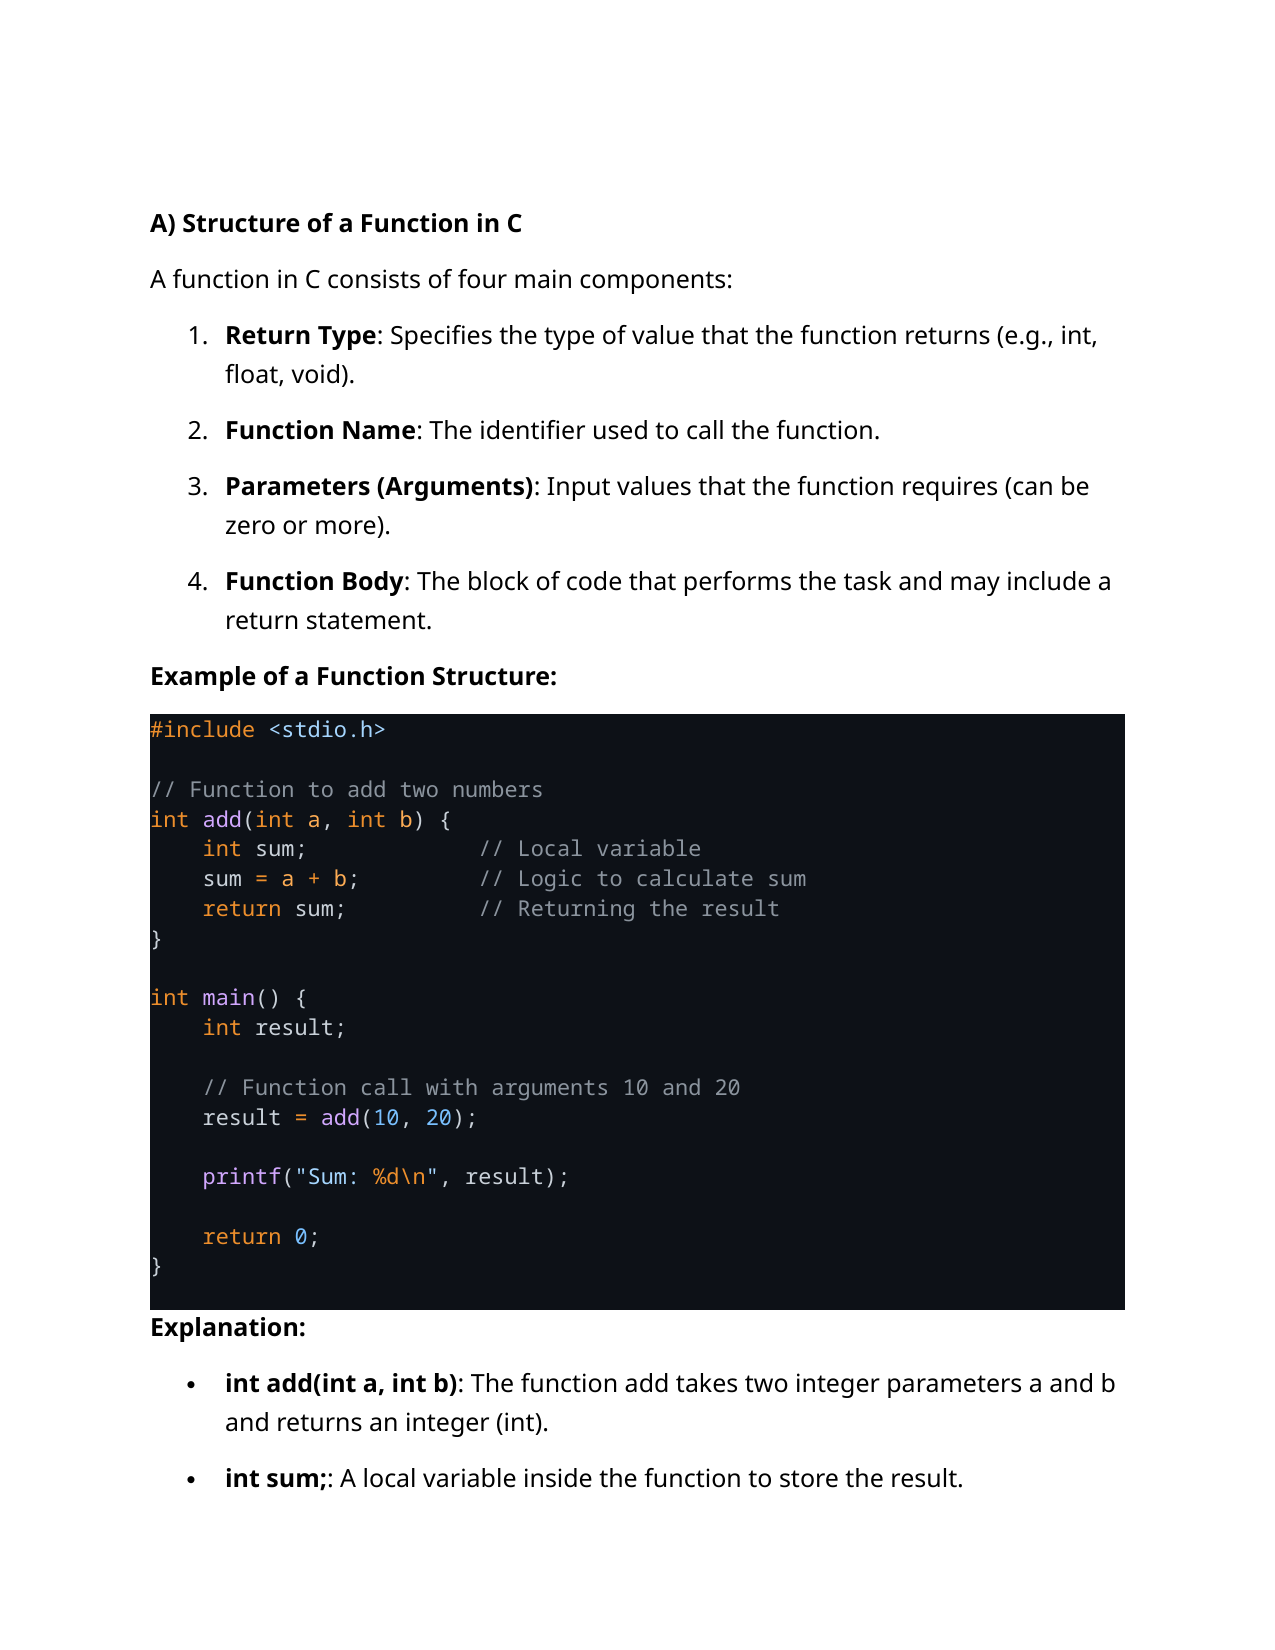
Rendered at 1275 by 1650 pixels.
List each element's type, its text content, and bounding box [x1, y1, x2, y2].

text // Function to add two numbers [150, 774, 1125, 803]
text } [150, 1250, 1125, 1280]
text printf("Sum: %d\n", result); [150, 1161, 1125, 1191]
text int add(int a, int b) { [150, 803, 1125, 833]
text int main() { [150, 982, 1125, 1012]
text } [150, 923, 1125, 952]
text sum = a + b; // Logic to calculate sum [150, 863, 1125, 893]
list Return Type: Specifies the type of value that the function returns (e.g., int, float, void). [187, 317, 1125, 391]
text Example of a Function Structure: [150, 658, 1125, 692]
text #include <stdio.h> [150, 714, 1125, 744]
text A function in C consists of four main components: [150, 262, 1125, 296]
text A) Structure of a Function in C [150, 206, 1125, 240]
text int sum; // Local variable [150, 833, 1125, 863]
list Parameters (Arguments): Input values that the function requires (can be zero or more). [187, 468, 1125, 542]
text // Function call with arguments 10 and 20 [150, 1072, 1125, 1101]
list int sum;: A local variable inside the function to store the result. [187, 1461, 1125, 1495]
text return 0; [150, 1221, 1125, 1250]
list Function Name: The identifier used to call the function. [187, 412, 1125, 447]
list Function Body: The block of code that performs the task and may include a return statement. [187, 563, 1125, 637]
text Explanation: [150, 1310, 1125, 1344]
text return sum; // Returning the result [150, 893, 1125, 923]
text result = add(10, 20); [150, 1101, 1125, 1131]
list int add(int a, int b): The function add takes two integer parameters a and b and returns an integer (int). [187, 1366, 1125, 1439]
text int result; [150, 1012, 1125, 1042]
